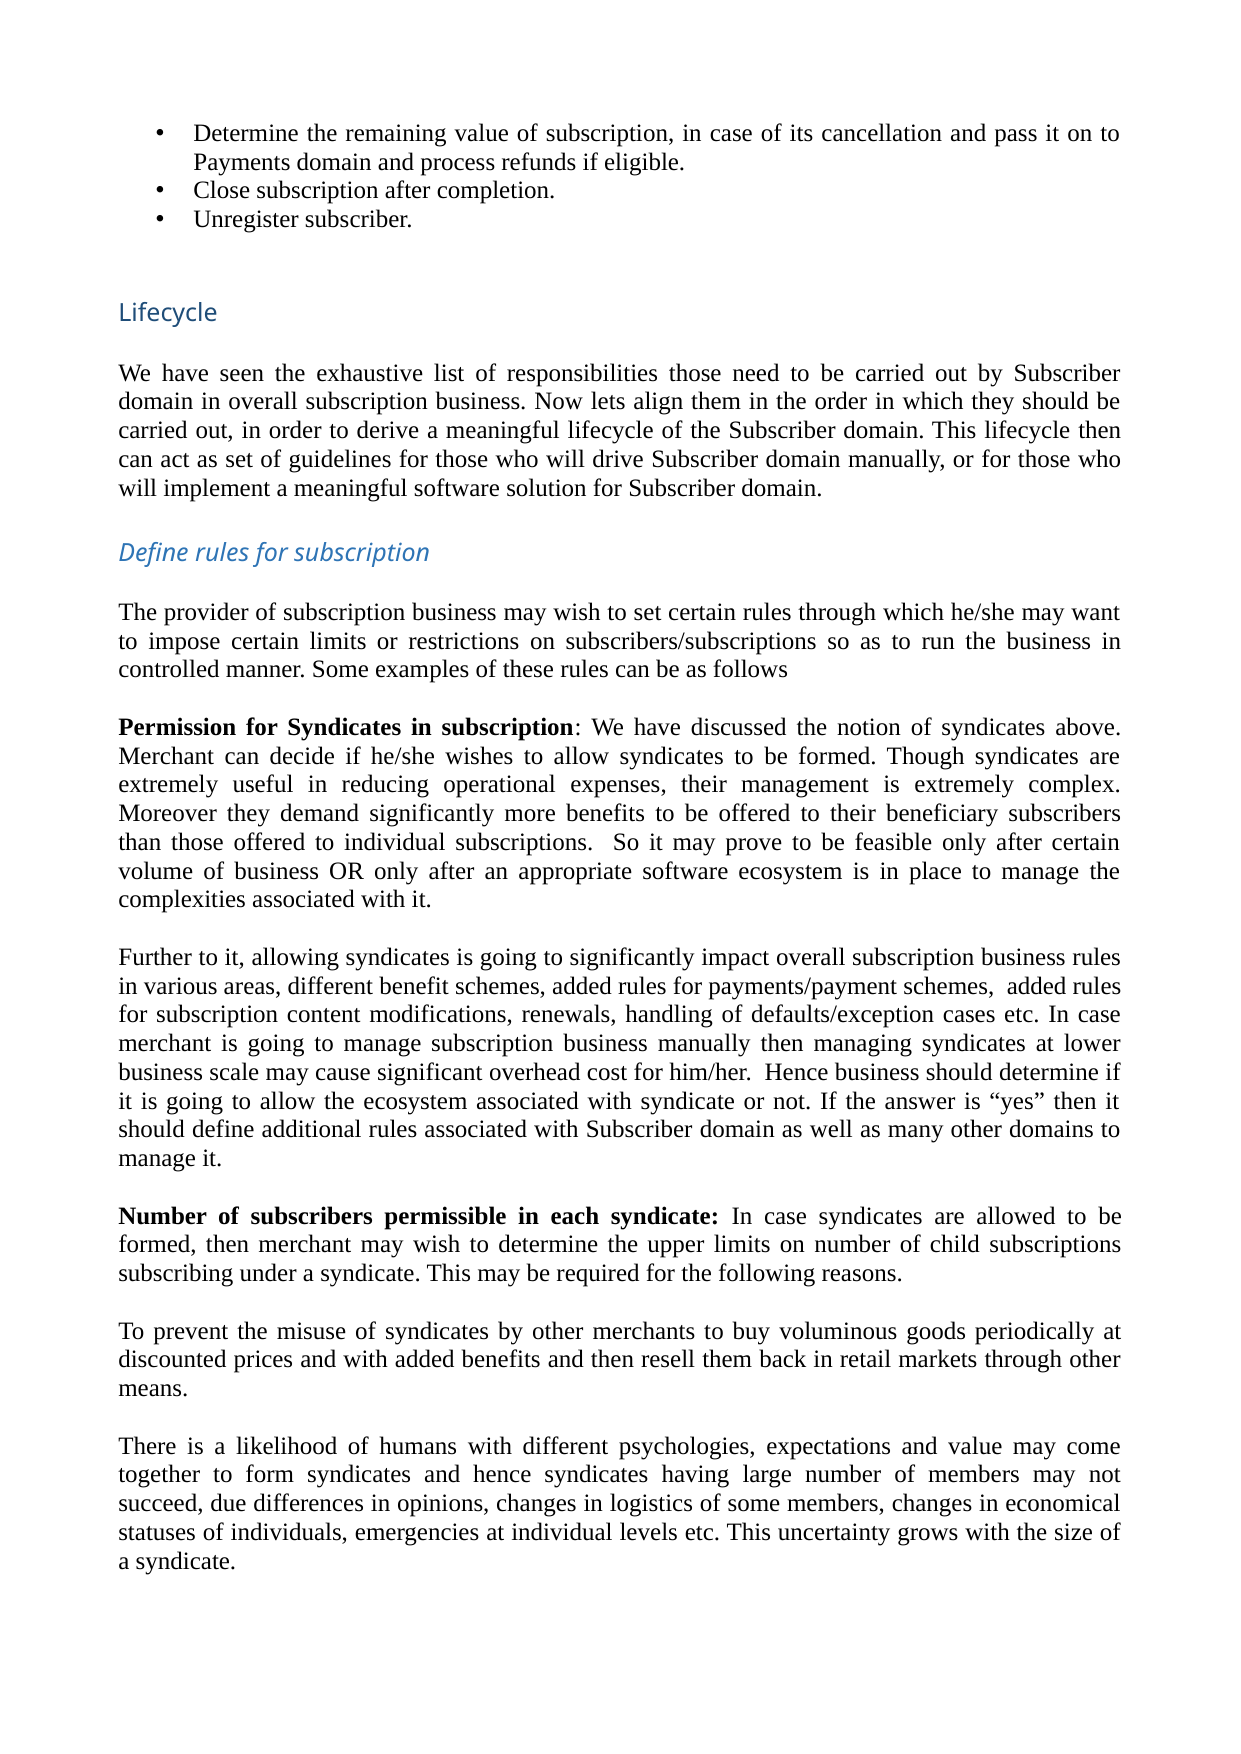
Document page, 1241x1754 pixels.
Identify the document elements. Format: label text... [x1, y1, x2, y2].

text To prevent the misuse of syndicates by other merchants to buy voluminous goods periodically at discounted prices and with added benefits and then resell them back in retail markets through other means. [118, 1316, 1122, 1402]
subtitle Lifecycle [118, 295, 1122, 329]
text Permission for Syndicates in subscription: We have discussed the notion of syndicates above. Merchant can decide if he/she wishes to allow syndicates to be formed. Though syndicates are extremely useful in reducing operational expenses, their management is extremely complex. Moreover they demand significantly more benefits to be offered to their beneficiary subscribers than those offered to individual subscriptions. So it may prove to be feasible only after certain volume of business OR only after an appropriate software ecosystem is in place to manage the complexities associated with it. [118, 712, 1122, 913]
list Unregister subscriber. [156, 204, 1122, 233]
text Number of subscribers permissible in each syndicate: In case syndicates are allowed to be formed, then merchant may wish to determine the upper limits on number of child subscriptions subscribing under a syndicate. This may be required for the following reasons. [118, 1201, 1122, 1287]
text Further to it, allowing syndicates is going to significantly impact overall subscription business rules in various areas, different benefit schemes, added rules for payments/payment schemes, added rules for subscription content modifications, renewals, handling of defaults/exception cases etc. In case merchant is going to manage subscription business manually then managing syndicates at lower business scale may cause significant overhead cost for him/her. Hence business should determine if it is going to allow the ecosystem associated with syndicate or not. If the answer is “yes” then it should define additional rules associated with Subscriber domain as well as many other domains to manage it. [118, 942, 1122, 1172]
subtitle Define rules for subscription [118, 534, 1122, 568]
list Close subscription after completion. [156, 176, 1122, 204]
text We have seen the exhaustive list of responsibilities those need to be carried out by Subscriber domain in overall subscription business. Now lets align them in the order in which they should be carried out, in order to derive a meaningful lifecycle of the Subscriber domain. This lifecycle then can act as set of guidelines for those who will drive Subscriber domain manually, or for those who will implement a meaningful software solution for Subscriber domain. [118, 358, 1122, 501]
list Determine the remaining value of subscription, in case of its cancellation and pass it on to Payments domain and process refunds if eligible. [156, 118, 1122, 176]
text There is a likelihood of humans with different psychologies, expectations and value may come together to form syndicates and hence syndicates having large number of members may not succeed, due differences in opinions, changes in logistics of some members, changes in economical statuses of individuals, emergencies at individual levels etc. This uncertainty grows with the size of a syndicate. [118, 1431, 1122, 1574]
text The provider of subscription business may wish to set certain rules through which he/she may want to impose certain limits or restrictions on subscribers/subscriptions so as to run the business in controlled manner. Some examples of these rules can be as follows [118, 597, 1122, 683]
